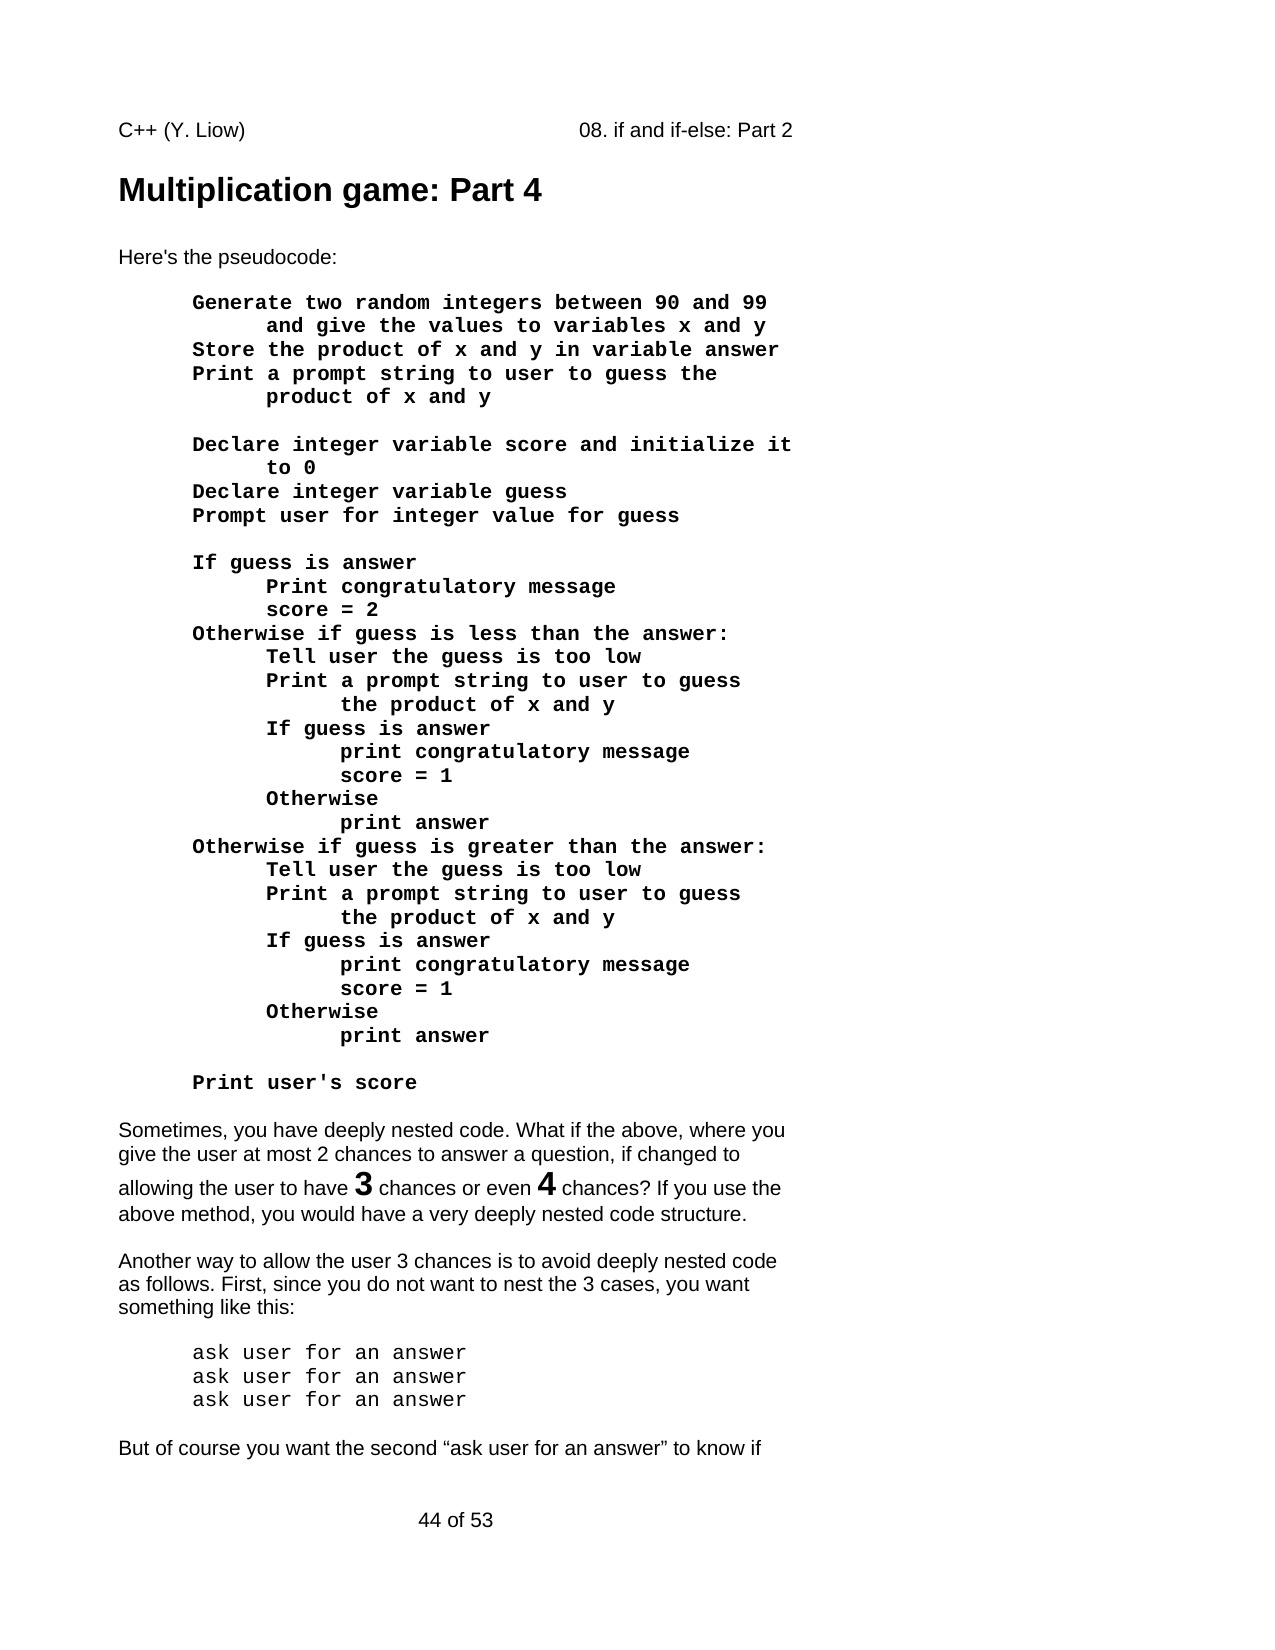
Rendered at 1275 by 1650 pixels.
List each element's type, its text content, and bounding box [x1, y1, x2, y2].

text product of x and y [118, 386, 793, 410]
text But of course you want the second “ask user for an answer” to know if [118, 1437, 793, 1460]
text score = 1 [118, 765, 793, 788]
text Declare integer variable guess [118, 481, 793, 505]
text Another way to allow the user 3 chances is to avoid deeply nested code as follows. First, since you do not want to nest the 3 cases, you want something like this: [118, 1249, 793, 1319]
text If guess is answer [118, 552, 793, 576]
text Generate two random integers between 90 and 99 [118, 292, 793, 316]
text Otherwise if guess is less than the answer: [118, 623, 793, 647]
text the product of x and y [118, 694, 793, 717]
text score = 2 [118, 599, 793, 623]
text Otherwise if guess is greater than the answer: [118, 836, 793, 859]
text print congratulatory message [118, 954, 793, 978]
text score = 1 [118, 978, 793, 1001]
text print answer [118, 812, 793, 836]
text If guess is answer [118, 717, 793, 741]
text ask user for an answer [118, 1366, 793, 1389]
text Tell user the guess is too low [118, 859, 793, 883]
text Print user's score [118, 1072, 793, 1096]
text Print congratulatory message [118, 576, 793, 599]
text Store the product of x and y in variable answer [118, 339, 793, 363]
text Multiplication game: Part 4 [118, 171, 793, 208]
text Prompt user for integer value for guess [118, 505, 793, 528]
text ask user for an answer [118, 1389, 793, 1413]
text Tell user the guess is too low [118, 647, 793, 670]
text print answer [118, 1025, 793, 1048]
text to 0 [118, 457, 793, 481]
text Otherwise [118, 1001, 793, 1025]
text ask user for an answer [118, 1342, 793, 1366]
text Print a prompt string to user to guess the [118, 363, 793, 386]
text Sometimes, you have deeply nested code. What if the above, where you give the user at most 2 chances to answer a question, if changed to allowing the user to have 3 chances or even 4 chances? If you use the above method, you would have a very deeply nested code structure. [118, 1119, 793, 1226]
text Print a prompt string to user to guess [118, 670, 793, 694]
text Here's the pseudocode: [118, 245, 793, 269]
text and give the values to variables x and y [118, 316, 793, 339]
text the product of x and y [118, 907, 793, 930]
text If guess is answer [118, 930, 793, 954]
text print congratulatory message [118, 741, 793, 765]
text Print a prompt string to user to guess [118, 883, 793, 907]
text Otherwise [118, 788, 793, 812]
text Declare integer variable score and initialize it [118, 434, 793, 457]
